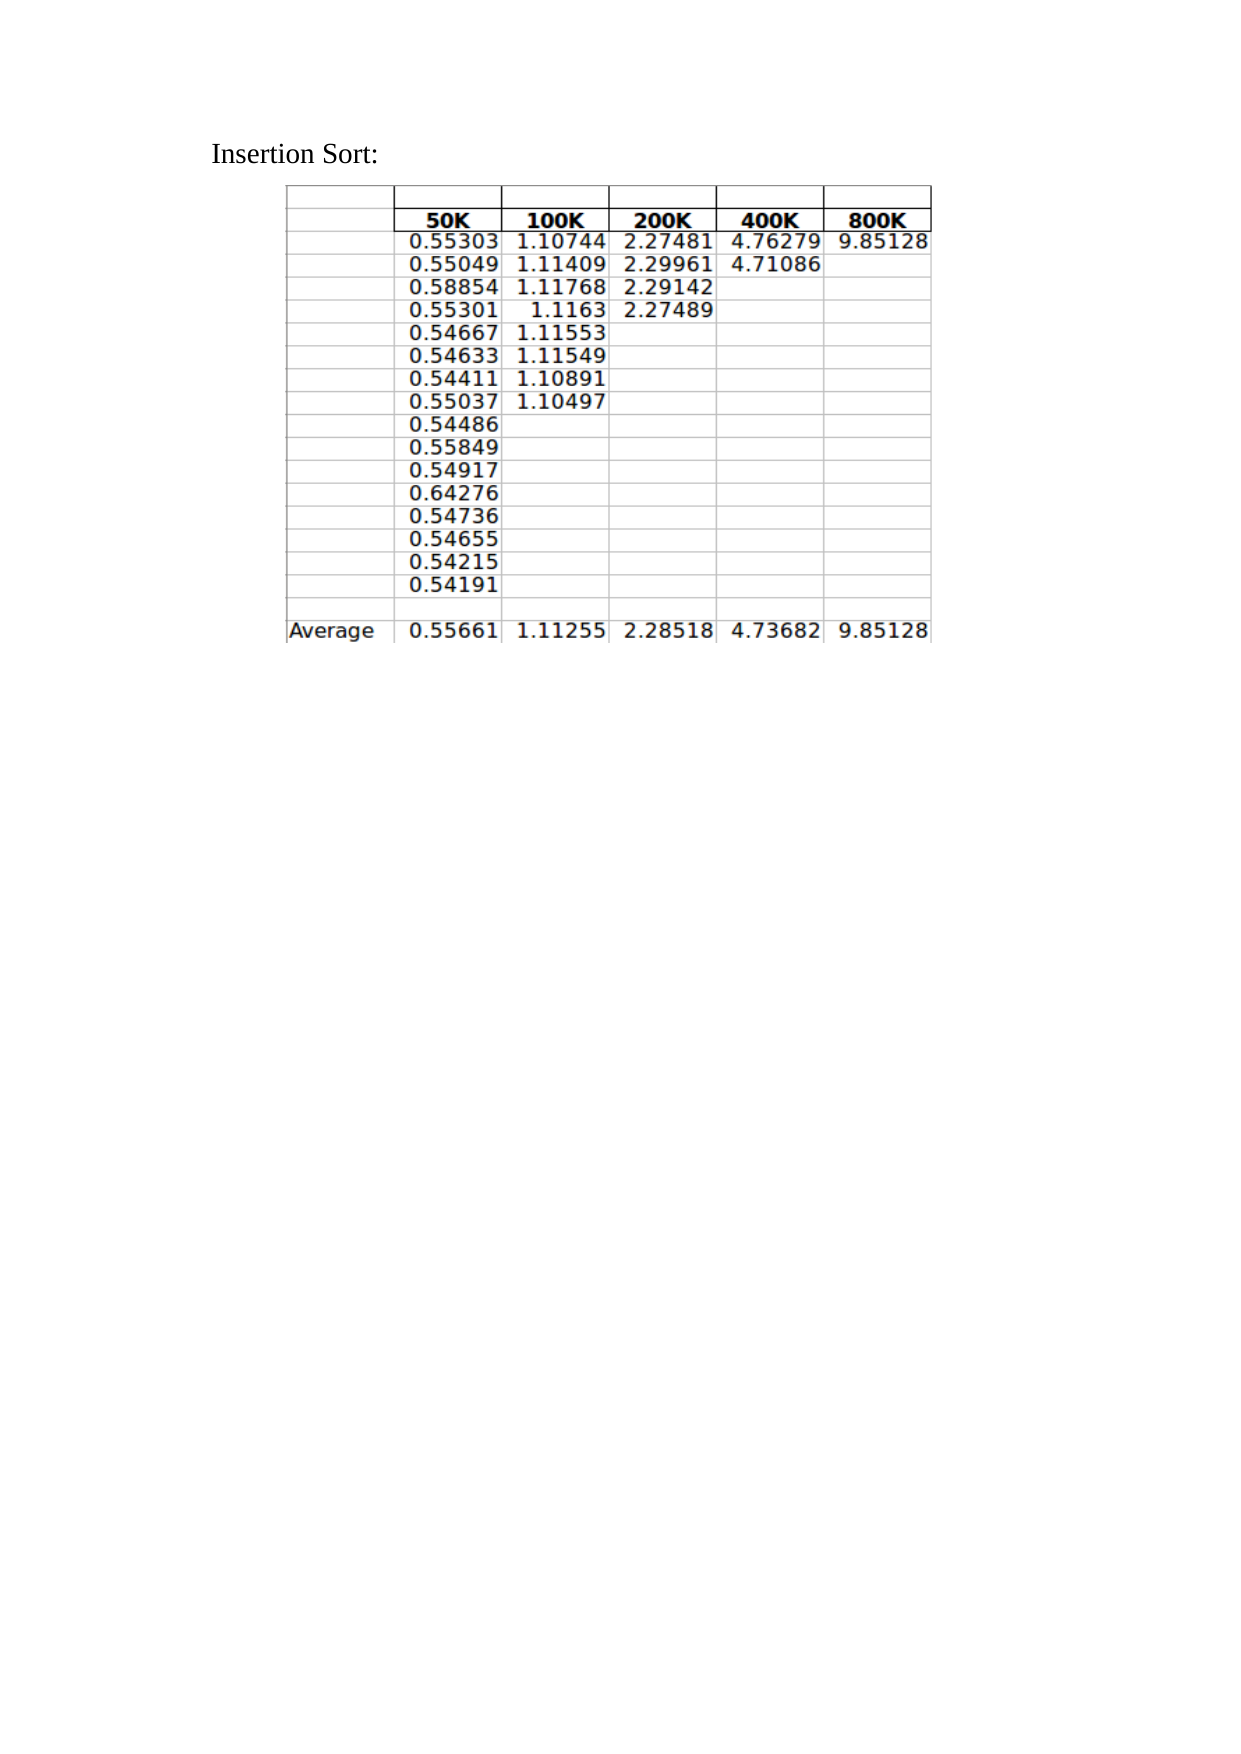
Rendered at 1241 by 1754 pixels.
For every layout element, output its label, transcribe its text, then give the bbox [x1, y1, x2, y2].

text Insertion Sort: [136, 136, 1104, 169]
picture [285, 185, 932, 643]
